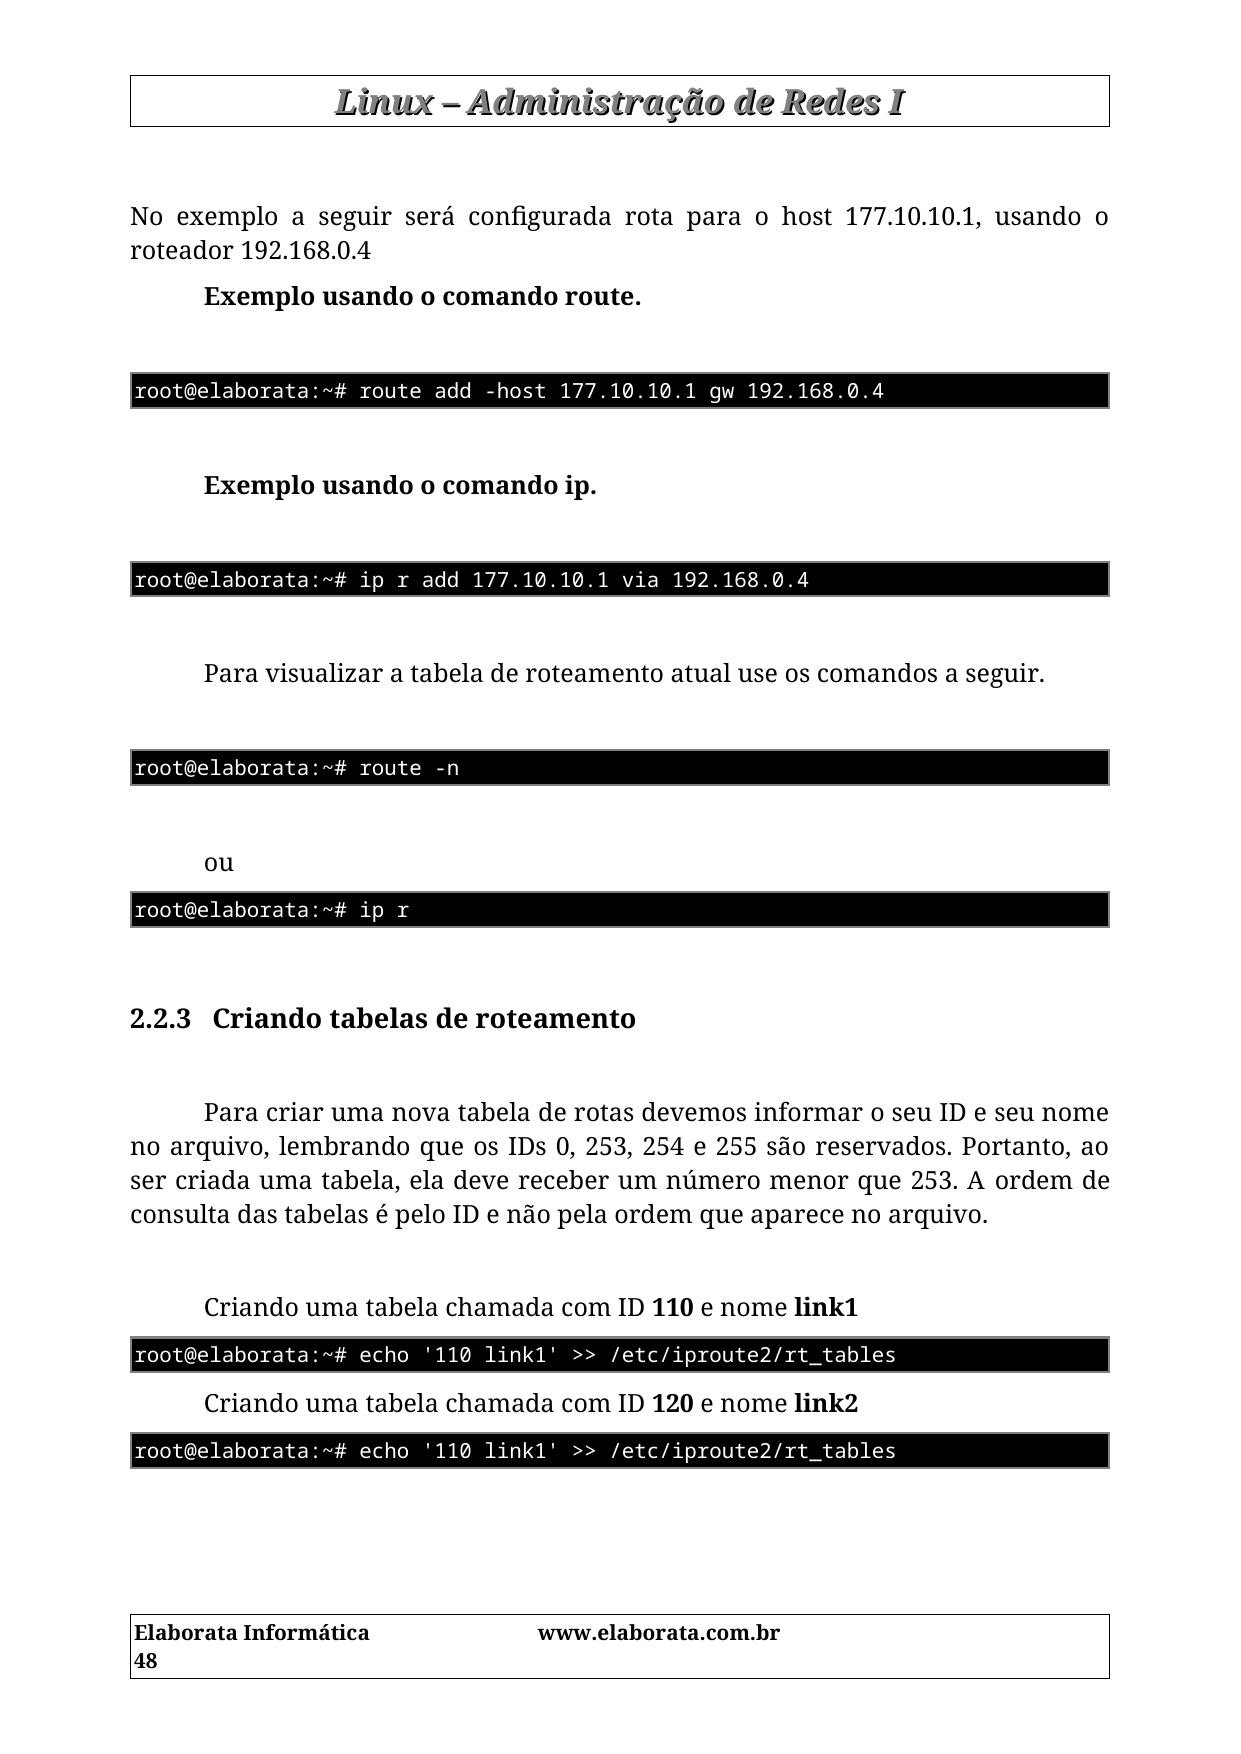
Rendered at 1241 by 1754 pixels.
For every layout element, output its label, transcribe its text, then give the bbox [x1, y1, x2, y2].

text root@elaborata:~# route add -host 177.10.10.1 gw 192.168.0.4 [132, 374, 1108, 407]
text Para visualizar a tabela de roteamento atual use os comandos a seguir. [130, 656, 1110, 690]
text root@elaborata:~# echo '110 link1' >> /etc/iproute2/rt_tables [132, 1339, 1108, 1371]
text root@elaborata:~# ip r add 177.10.10.1 via 192.168.0.4 [132, 563, 1108, 595]
text root@elaborata:~# ip r [132, 893, 1108, 926]
subtitle Criando tabelas de roteamento [130, 999, 1110, 1036]
text Criando uma tabela chamada com ID 110 e nome link1 [130, 1290, 1110, 1324]
text Exemplo usando o comando ip. [130, 468, 1110, 502]
text Exemplo usando o comando route. [130, 279, 1110, 313]
text root@elaborata:~# echo '110 link1' >> /etc/iproute2/rt_tables [132, 1434, 1108, 1467]
text Criando uma tabela chamada com ID 120 e nome link2 [130, 1386, 1110, 1420]
text root@elaborata:~# route -n [132, 751, 1108, 784]
text Para criar uma nova tabela de rotas devemos informar o seu ID e seu nome no arquivo, lembrando que os IDs 0, 253, 254 e 255 são reservados. Portanto, ao ser criada uma tabela, ela deve receber um número menor que 253. A ordem de consulta das tabelas é pelo ID e não pela ordem que aparece no arquivo. [130, 1095, 1110, 1231]
text No exemplo a seguir será configurada rota para o host 177.10.10.1, usando o roteador 192.168.0.4 [130, 198, 1110, 267]
text ou [130, 845, 1110, 879]
